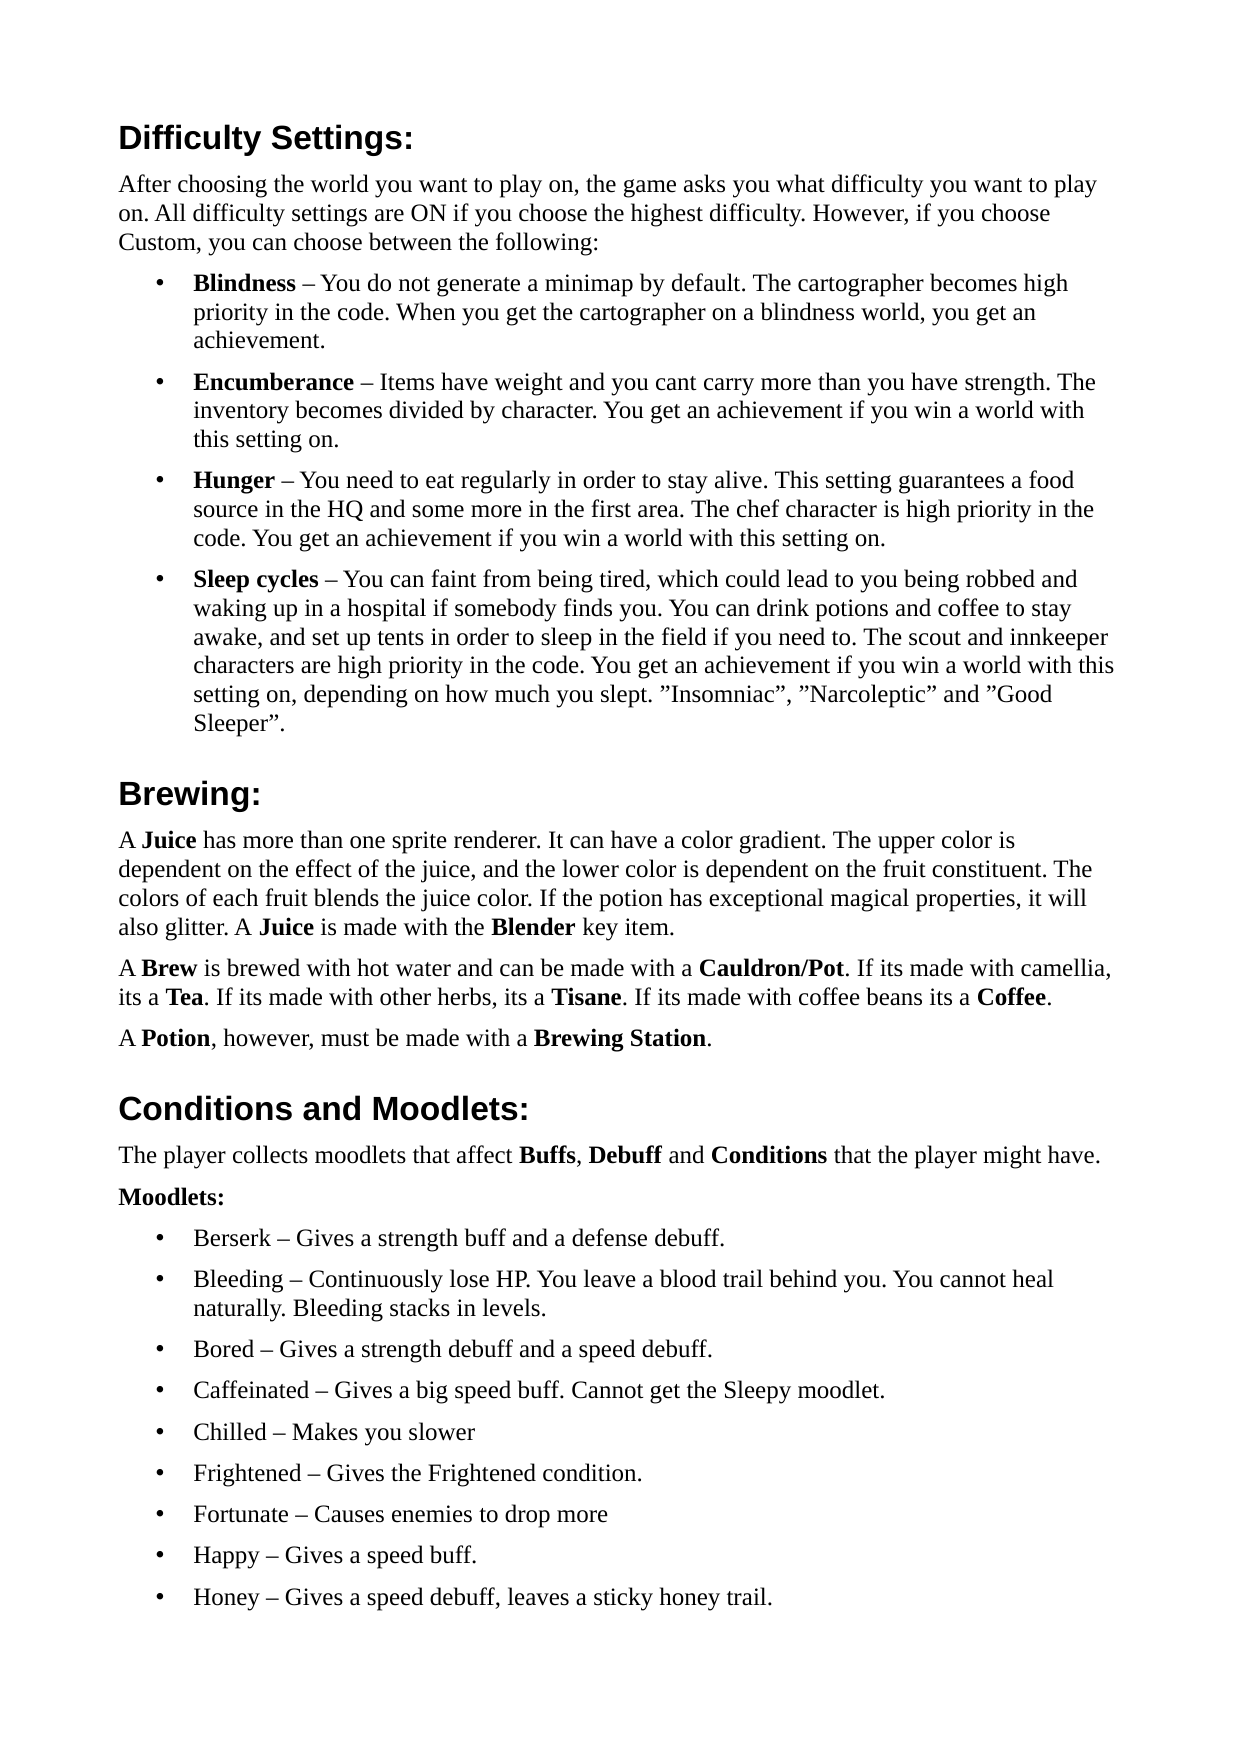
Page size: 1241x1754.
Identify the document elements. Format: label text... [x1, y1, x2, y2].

list Blindness – You do not generate a minimap by default. The cartographer becomes high priority in the code. When you get the cartographer on a blindness world, you get an achievement. [156, 268, 1122, 354]
list Berserk – Gives a strength buff and a defense debuff. [156, 1223, 1122, 1252]
list Caffeinated – Gives a big speed buff. Cannot get the Sleepy moodlet. [156, 1375, 1122, 1404]
text A Juice has more than one sprite renderer. It can have a color gradient. The upper color is dependent on the effect of the juice, and the lower color is dependent on the fruit constituent. The colors of each fruit blends the juice color. If the potion has exceptional magical properties, it will also glitter. A Juice is made with the Blender key item. [118, 825, 1122, 940]
list Fortunate – Causes enemies to drop more [156, 1499, 1122, 1528]
text The player collects moodlets that affect Buffs, Debuff and Conditions that the player might have. [118, 1140, 1122, 1169]
text A Brew is brewed with hot water and can be made with a Cauldron/Pot. If its made with camellia, its a Tea. If its made with other herbs, its a Tisane. If its made with coffee beans its a Coffee. [118, 953, 1122, 1010]
list Bored – Gives a strength debuff and a speed debuff. [156, 1334, 1122, 1363]
text After choosing the world you want to play on, the game asks you what difficulty you want to play on. All difficulty settings are ON if you choose the highest difficulty. However, if you choose Custom, you can choose between the following: [118, 169, 1122, 256]
subtitle Difficulty Settings: [118, 118, 1122, 157]
list Hunger – You need to eat regularly in order to stay alive. This setting guarantees a food source in the HQ and some more in the first area. The chef character is high priority in the code. You get an achievement if you win a world with this setting on. [156, 466, 1122, 552]
list Frightened – Gives the Frightened condition. [156, 1458, 1122, 1487]
list Encumberance – Items have weight and you cant carry more than you have strength. The inventory becomes divided by character. You get an achievement if you win a world with this setting on. [156, 367, 1122, 453]
list Chilled – Makes you slower [156, 1417, 1122, 1445]
list Honey – Gives a speed debuff, leaves a sticky honey trail. [156, 1582, 1122, 1610]
text Moodlets: [118, 1182, 1122, 1210]
list Sleep cycles – You can faint from being tired, which could lead to you being robbed and waking up in a hospital if somebody finds you. You can drink potions and coffee to stay awake, and set up tents in order to sleep in the field if you need to. The scout and innkeeper characters are high priority in the code. You get an achievement if you win a world with this setting on, depending on how much you slept. ”Insomniac”, ”Narcoleptic” and ”Good Sleeper”. [156, 564, 1122, 737]
text A Potion, however, must be made with a Brewing Station. [118, 1023, 1122, 1052]
list Bleeding – Continuously lose HP. You leave a blood trail behind you. You cannot heal naturally. Bleeding stacks in levels. [156, 1264, 1122, 1322]
subtitle Brewing: [118, 774, 1122, 813]
subtitle Conditions and Moodlets: [118, 1089, 1122, 1128]
list Happy – Gives a speed buff. [156, 1540, 1122, 1569]
